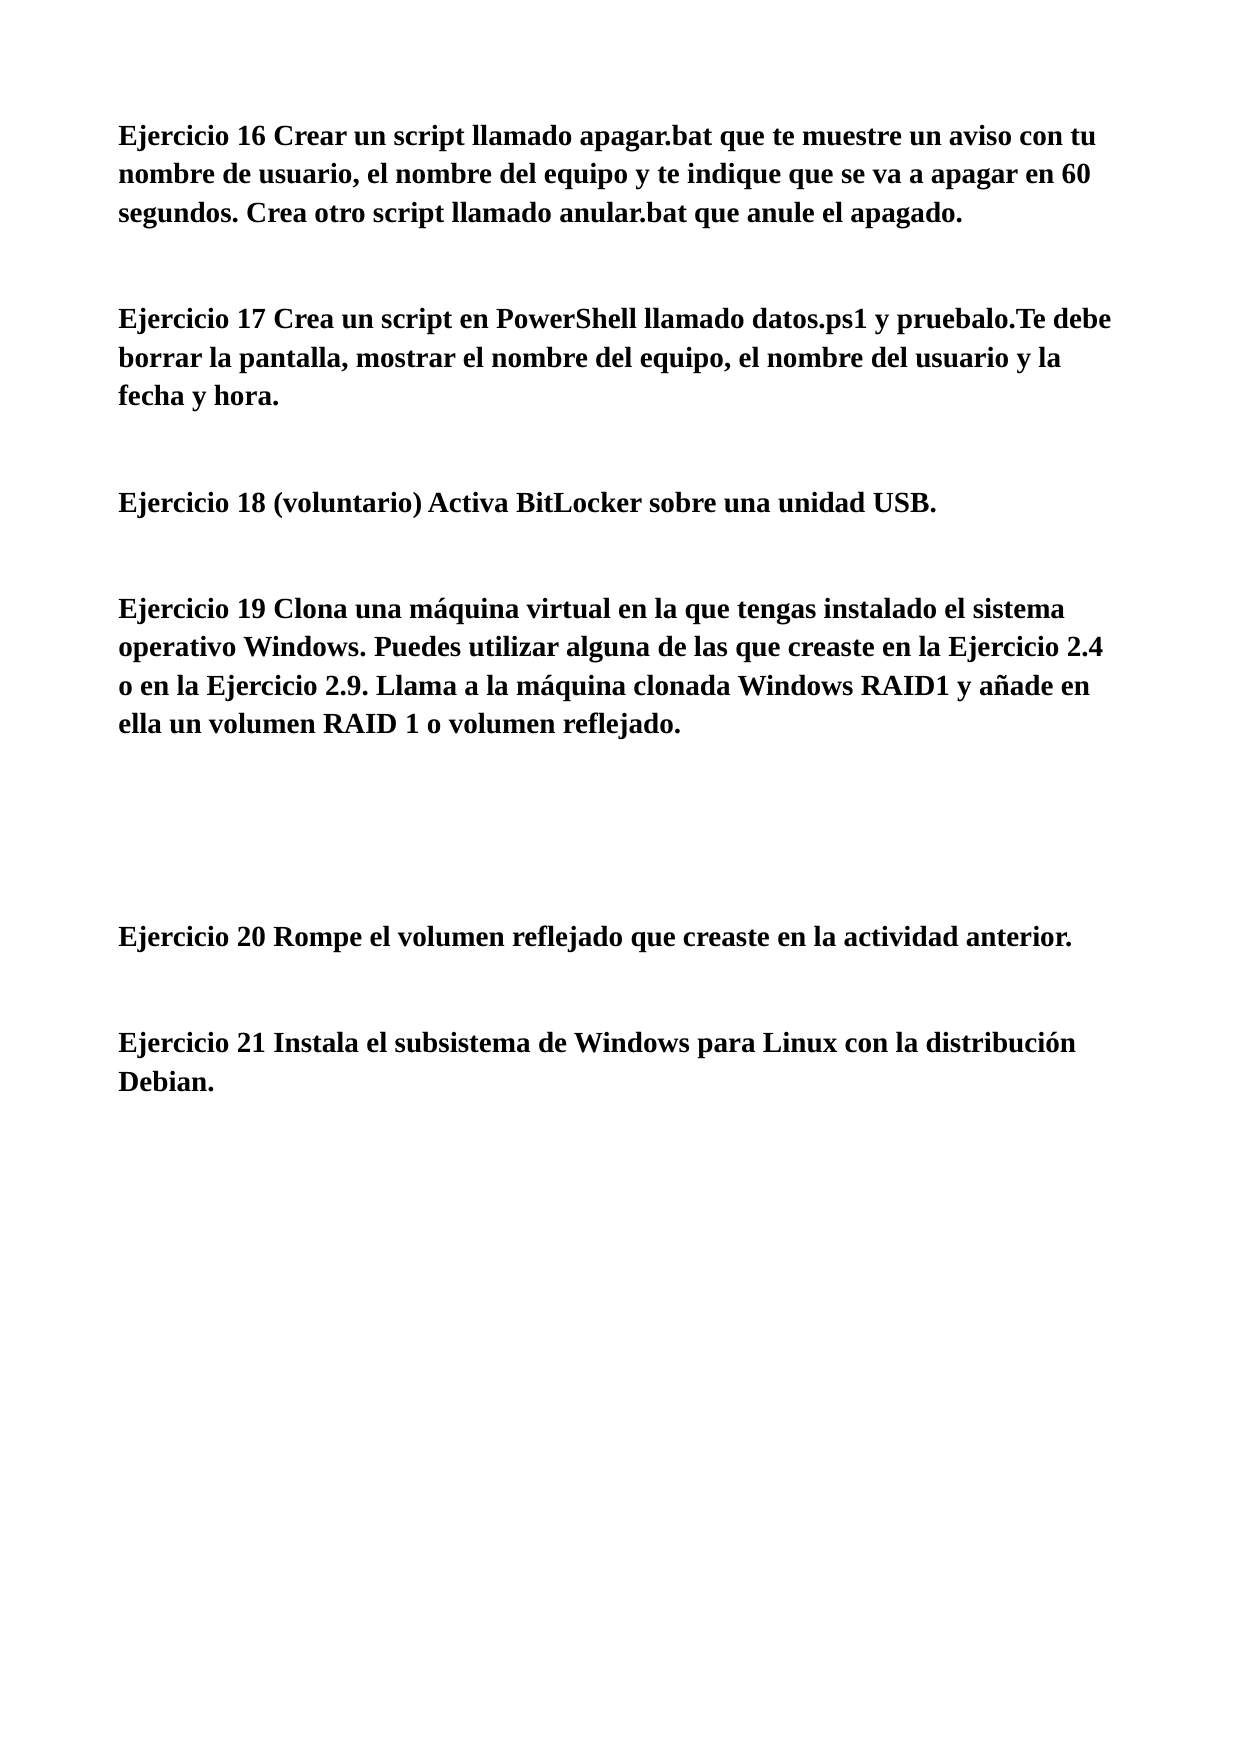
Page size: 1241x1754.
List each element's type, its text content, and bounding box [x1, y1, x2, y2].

text Ejercicio 18 (voluntario) Activa BitLocker sobre una unidad USB. [118, 485, 1122, 518]
text Ejercicio 21 Instala el subsistema de Windows para Linux con la distribución Debian. [118, 1025, 1122, 1097]
text Ejercicio 17 Crea un script en PowerShell llamado datos.ps1 y pruebalo.Te debe borrar la pantalla, mostrar el nombre del equipo, el nombre del usuario y la fecha y hora. [118, 301, 1122, 412]
text Ejercicio 20 Rompe el volumen reflejado que creaste en la actividad anterior. [118, 919, 1122, 953]
text Ejercicio 16 Crear un script llamado apagar.bat que te muestre un aviso con tu nombre de usuario, el nombre del equipo y te indique que se va a apagar en 60 segundos. Crea otro script llamado anular.bat que anule el apagado. [118, 118, 1122, 229]
text Ejercicio 19 Clona una máquina virtual en la que tengas instalado el sistema operativo Windows. Puedes utilizar alguna de las que creaste en la Ejercicio 2.4 o en la Ejercicio 2.9. Llama a la máquina clonada Windows RAID1 y añade en ella un volumen RAID 1 o volumen reflejado. [118, 591, 1122, 740]
